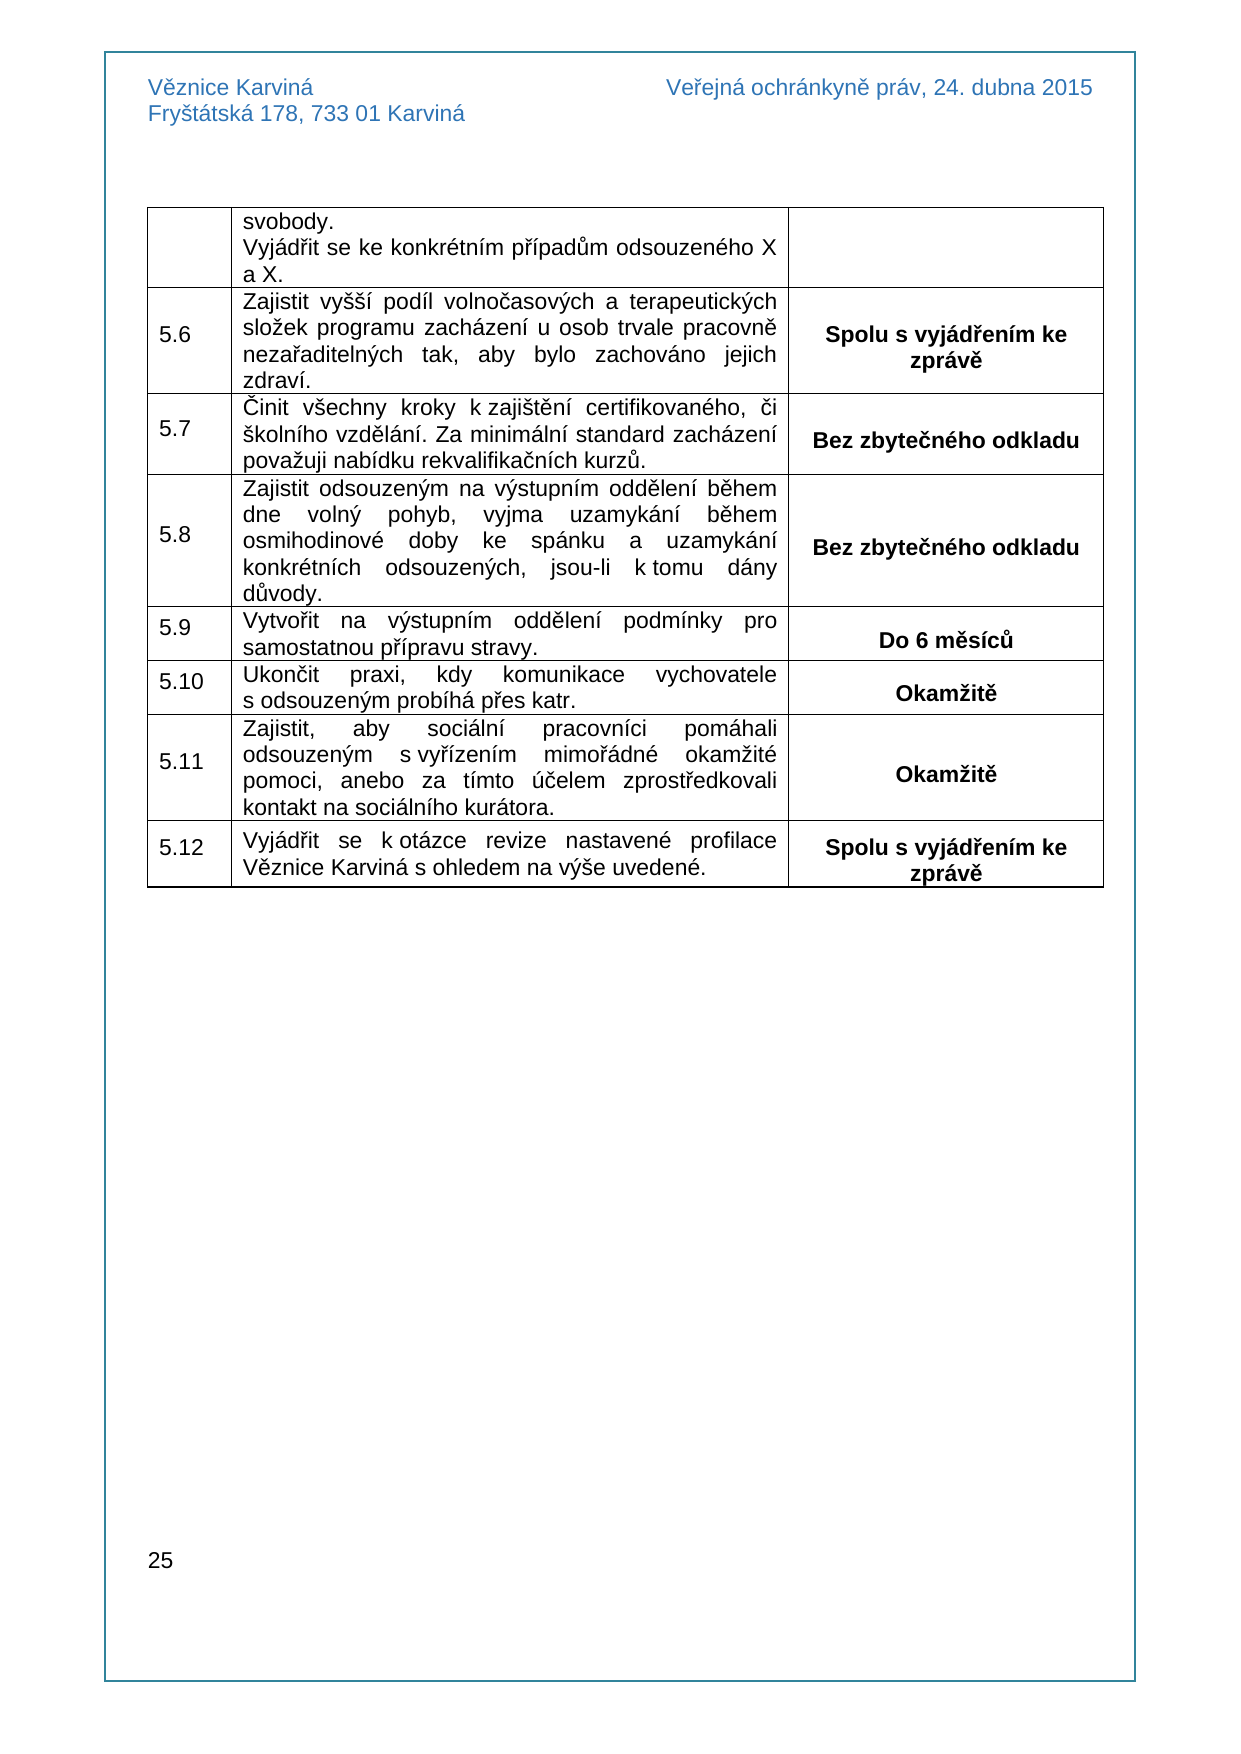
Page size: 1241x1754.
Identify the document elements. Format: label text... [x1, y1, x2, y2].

table_cell Okamžitě [789, 661, 1103, 714]
table_cell Zajistit vyšší podíl volnočasových a terapeutických složek programu zacházení u osob trvale pracovně nezařaditelných tak, aby bylo zachováno jejich zdraví. [232, 288, 788, 393]
table_cell 5.6 [148, 288, 231, 393]
table_cell 5.9 [148, 607, 231, 660]
table_cell 5.11 [148, 715, 231, 820]
table_cell Ukončit praxi, kdy komunikace vychovatele s odsouzeným probíhá přes katr. [232, 661, 788, 714]
table_cell Činit všechny kroky k zajištění certifikovaného, či školního vzdělání. Za minimální standard zacházení považuji nabídku rekvalifikačních kurzů. [232, 394, 788, 473]
table_cell Bez zbytečného odkladu [789, 394, 1103, 473]
table_cell 5.8 [148, 475, 231, 606]
table_cell Do 6 měsíců [789, 607, 1103, 660]
table_cell 5.7 [148, 394, 231, 473]
table_cell Bez zbytečného odkladu [789, 475, 1103, 606]
table_cell 5.10 [148, 661, 231, 714]
table_cell 5.12 [148, 821, 231, 886]
table_cell Okamžitě [789, 715, 1103, 820]
table_cell Spolu s vyjádřením ke zprávě [789, 288, 1103, 393]
table_cell [148, 208, 231, 287]
table_cell Zajistit odsouzeným na výstupním oddělení během dne volný pohyb, vyjma uzamykání během osmihodinové doby ke spánku a uzamykání konkrétních odsouzených, jsou-li k tomu dány důvody. [232, 475, 788, 606]
table_cell Zajistit, aby sociální pracovníci pomáhali odsouzeným s vyřízením mimořádné okamžité pomoci, anebo za tímto účelem zprostředkovali kontakt na sociálního kurátora. [232, 715, 788, 820]
table_cell [789, 208, 1103, 287]
table_cell Spolu s vyjádřením ke zprávě [789, 821, 1103, 886]
table_cell svobody. Vyjádřit se ke konkrétním případům odsouzeného X a X. [232, 208, 788, 287]
table_cell Vytvořit na výstupním oddělení podmínky pro samostatnou přípravu stravy. [232, 607, 788, 660]
table_cell Vyjádřit se k otázce revize nastavené profilace Věznice Karviná s ohledem na výše uvedené. [232, 821, 788, 886]
